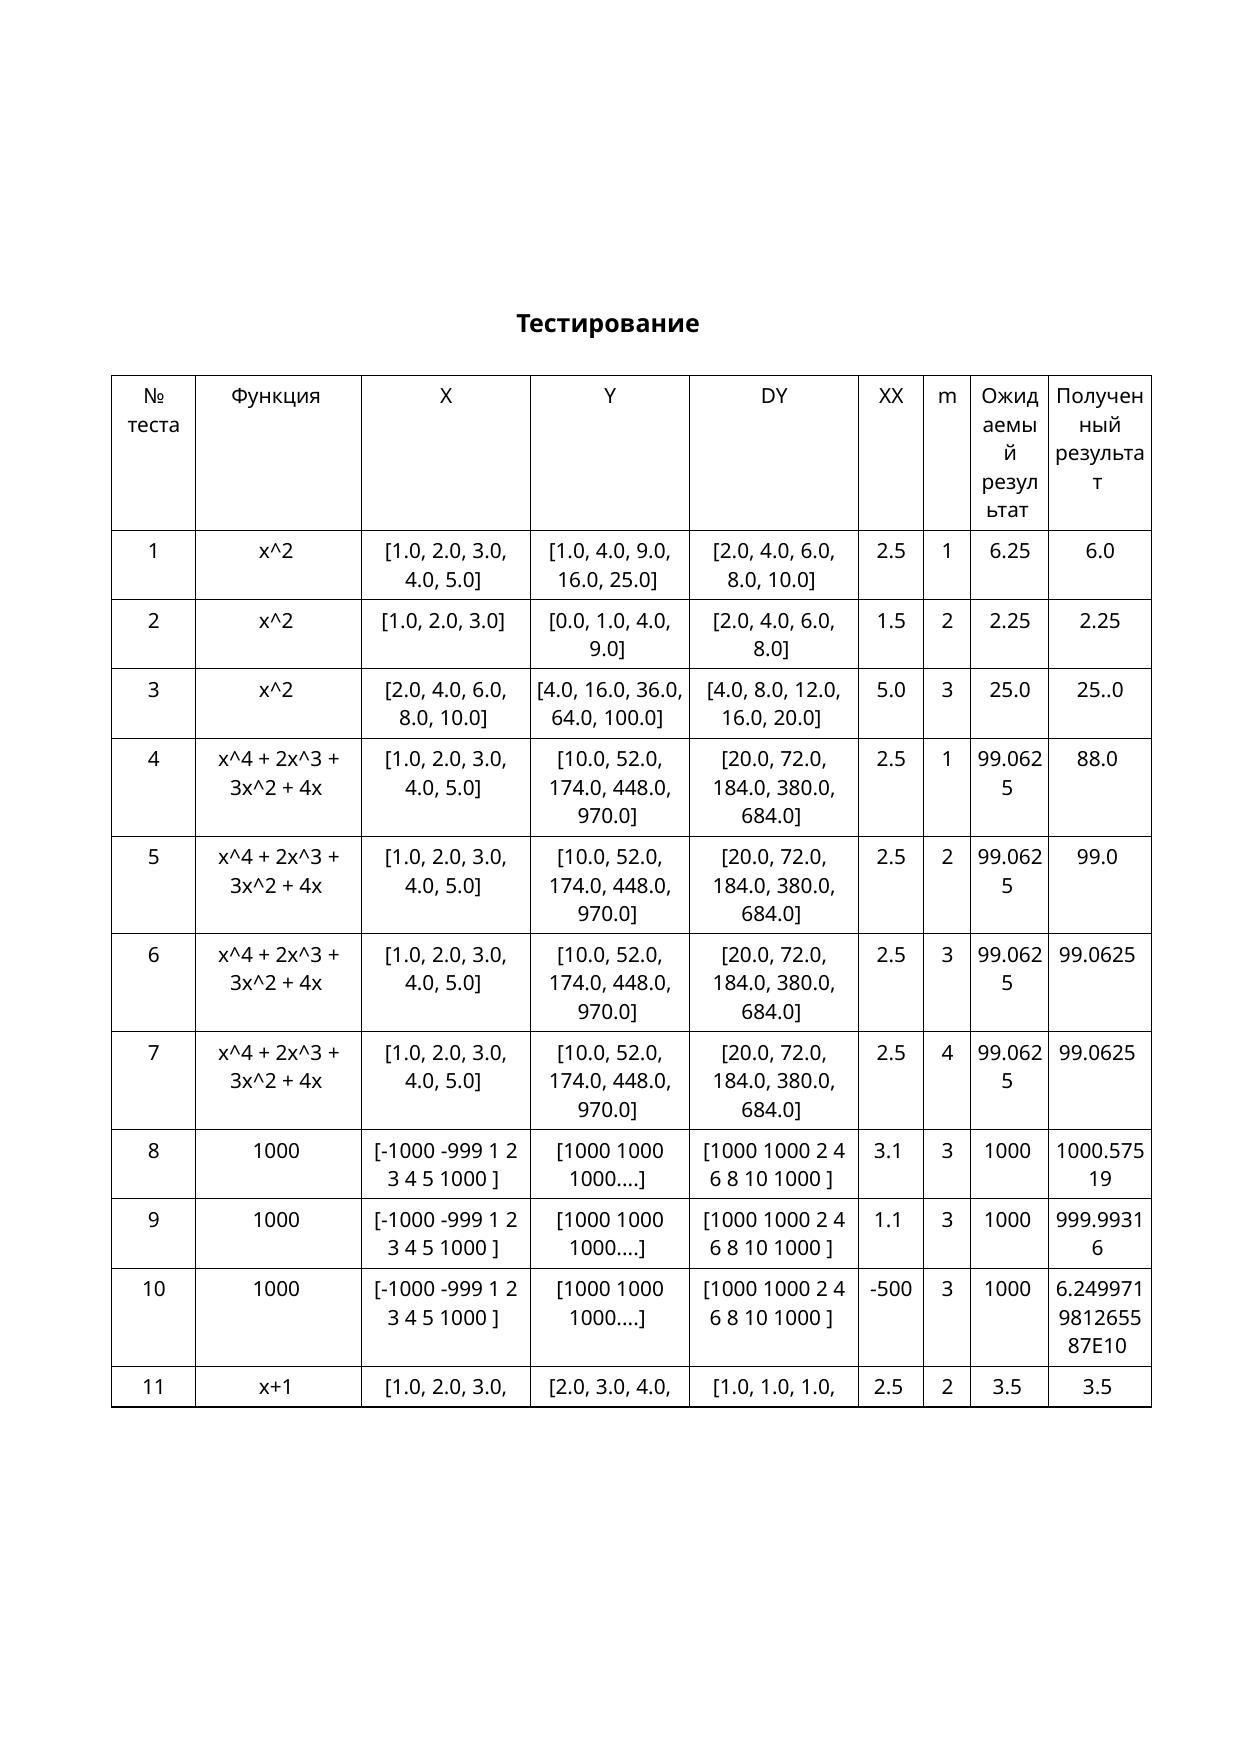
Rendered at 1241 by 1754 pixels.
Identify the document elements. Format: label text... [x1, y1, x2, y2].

table_cell 4 [924, 1032, 970, 1129]
table_header Функция [196, 376, 361, 529]
table_cell 5.0 [859, 669, 923, 738]
table_cell [10.0, 52.0, 174.0, 448.0, 970.0] [531, 739, 689, 836]
table_cell [1.0, 2.0, 3.0, 4.0, 5.0] [362, 531, 530, 599]
table_cell [2.0, 4.0, 6.0, 8.0, 10.0] [690, 531, 858, 599]
table_cell 99.0625 [971, 934, 1048, 1031]
table_cell 2.5 [859, 837, 923, 933]
table_cell [1.0, 2.0, 3.0, 4.0, 5.0] [362, 1032, 530, 1129]
table_cell 2.5 [859, 934, 923, 1031]
table_cell 88.0 [1049, 739, 1151, 836]
table_cell 1 [112, 531, 195, 599]
table_cell x^2 [196, 600, 361, 668]
table_cell 3 [924, 1130, 970, 1198]
table_cell [1000 1000 2 4 6 8 10 1000 ] [690, 1130, 858, 1198]
table_cell [-1000 -999 1 2 3 4 5 1000 ] [362, 1269, 530, 1366]
text Тестирование [111, 306, 1105, 340]
table_cell x+1 [196, 1367, 361, 1406]
table_header Y [531, 376, 689, 529]
table_header m [924, 376, 970, 529]
table_cell 1000 [971, 1130, 1048, 1198]
table_cell 3 [924, 1199, 970, 1268]
table_cell [0.0, 1.0, 4.0, 9.0] [531, 600, 689, 668]
table_cell [20.0, 72.0, 184.0, 380.0, 684.0] [690, 934, 858, 1031]
table_cell [1.0, 2.0, 3.0] [362, 600, 530, 668]
table_cell 2 [924, 837, 970, 933]
table_cell [1000 1000 1000....] [531, 1269, 689, 1366]
table_cell 7 [112, 1032, 195, 1129]
table_cell 25.0 [971, 669, 1048, 738]
table_cell 6.25 [971, 531, 1048, 599]
table_cell 2 [112, 600, 195, 668]
table_cell [2.0, 3.0, 4.0, [531, 1367, 689, 1406]
table_cell 1000 [196, 1269, 361, 1366]
table_cell 5 [112, 837, 195, 933]
table_cell 6 [112, 934, 195, 1031]
table_cell [10.0, 52.0, 174.0, 448.0, 970.0] [531, 934, 689, 1031]
table_cell [2.0, 4.0, 6.0, 8.0, 10.0] [362, 669, 530, 738]
table_cell 99.0625 [971, 739, 1048, 836]
table_cell 99.0625 [1049, 1032, 1151, 1129]
table_cell [20.0, 72.0, 184.0, 380.0, 684.0] [690, 739, 858, 836]
table_cell 11 [112, 1367, 195, 1406]
table_cell [1.0, 1.0, 1.0, [690, 1367, 858, 1406]
table_header Полученный результат [1049, 376, 1151, 529]
table_cell 3 [924, 934, 970, 1031]
table_cell [4.0, 8.0, 12.0, 16.0, 20.0] [690, 669, 858, 738]
table_cell 1 [924, 531, 970, 599]
table_cell [1.0, 2.0, 3.0, 4.0, 5.0] [362, 739, 530, 836]
table_cell 1000 [971, 1269, 1048, 1366]
table_cell 99.0625 [971, 1032, 1048, 1129]
table_cell [1000 1000 1000....] [531, 1130, 689, 1198]
table_cell 8 [112, 1130, 195, 1198]
table_cell [-1000 -999 1 2 3 4 5 1000 ] [362, 1130, 530, 1198]
table_cell [2.0, 4.0, 6.0, 8.0] [690, 600, 858, 668]
table_cell 1000.57519 [1049, 1130, 1151, 1198]
table_cell x^4 + 2x^3 + 3x^2 + 4x [196, 837, 361, 933]
table_cell x^2 [196, 531, 361, 599]
table_cell 3 [112, 669, 195, 738]
table_cell -500 [859, 1269, 923, 1366]
table_cell 3 [924, 669, 970, 738]
table_header Ожидаемый результат [971, 376, 1048, 529]
table_cell [1000 1000 2 4 6 8 10 1000 ] [690, 1199, 858, 1268]
table_cell 1.5 [859, 600, 923, 668]
table_cell [20.0, 72.0, 184.0, 380.0, 684.0] [690, 1032, 858, 1129]
table_cell 3.5 [1049, 1367, 1151, 1406]
table_cell [1.0, 4.0, 9.0, 16.0, 25.0] [531, 531, 689, 599]
table_cell 2 [924, 1367, 970, 1406]
table_cell 99.0625 [971, 837, 1048, 933]
table_cell 25..0 [1049, 669, 1151, 738]
table_cell 1000 [196, 1199, 361, 1268]
table_cell [4.0, 16.0, 36.0, 64.0, 100.0] [531, 669, 689, 738]
table_cell 99.0 [1049, 837, 1151, 933]
table_cell 2.5 [859, 739, 923, 836]
table_cell 999.99316 [1049, 1199, 1151, 1268]
table_cell 10 [112, 1269, 195, 1366]
table_cell [10.0, 52.0, 174.0, 448.0, 970.0] [531, 837, 689, 933]
table_cell 3.1 [859, 1130, 923, 1198]
table_cell [1.0, 2.0, 3.0, 4.0, 5.0] [362, 934, 530, 1031]
table_cell 1000 [196, 1130, 361, 1198]
table_header XX [859, 376, 923, 529]
table_cell 3.5 [971, 1367, 1048, 1406]
table_cell 99.0625 [1049, 934, 1151, 1031]
table_cell 1000 [971, 1199, 1048, 1268]
table_cell 2.5 [859, 1367, 923, 1406]
table_cell 1.1 [859, 1199, 923, 1268]
table_cell 2.25 [1049, 600, 1151, 668]
table_cell x^4 + 2x^3 + 3x^2 + 4x [196, 739, 361, 836]
table_cell [1.0, 2.0, 3.0, 4.0, 5.0] [362, 837, 530, 933]
table_cell [10.0, 52.0, 174.0, 448.0, 970.0] [531, 1032, 689, 1129]
table_cell 9 [112, 1199, 195, 1268]
table_cell [1000 1000 1000....] [531, 1199, 689, 1268]
table_cell x^4 + 2x^3 + 3x^2 + 4x [196, 1032, 361, 1129]
table_header № теста [112, 376, 195, 529]
table_cell 2.25 [971, 600, 1048, 668]
table_cell x^4 + 2x^3 + 3x^2 + 4x [196, 934, 361, 1031]
table_cell 6.0 [1049, 531, 1151, 599]
table_cell 2 [924, 600, 970, 668]
table_cell [20.0, 72.0, 184.0, 380.0, 684.0] [690, 837, 858, 933]
table_cell [-1000 -999 1 2 3 4 5 1000 ] [362, 1199, 530, 1268]
table_header X [362, 376, 530, 529]
table_cell 3 [924, 1269, 970, 1366]
table_cell x^2 [196, 669, 361, 738]
table_cell 2.5 [859, 531, 923, 599]
table_cell 1 [924, 739, 970, 836]
table_cell 2.5 [859, 1032, 923, 1129]
table_cell [1000 1000 2 4 6 8 10 1000 ] [690, 1269, 858, 1366]
table_header DY [690, 376, 858, 529]
table_cell 6.249971981265587E10 [1049, 1269, 1151, 1366]
table_cell [1.0, 2.0, 3.0, [362, 1367, 530, 1406]
table_cell 4 [112, 739, 195, 836]
